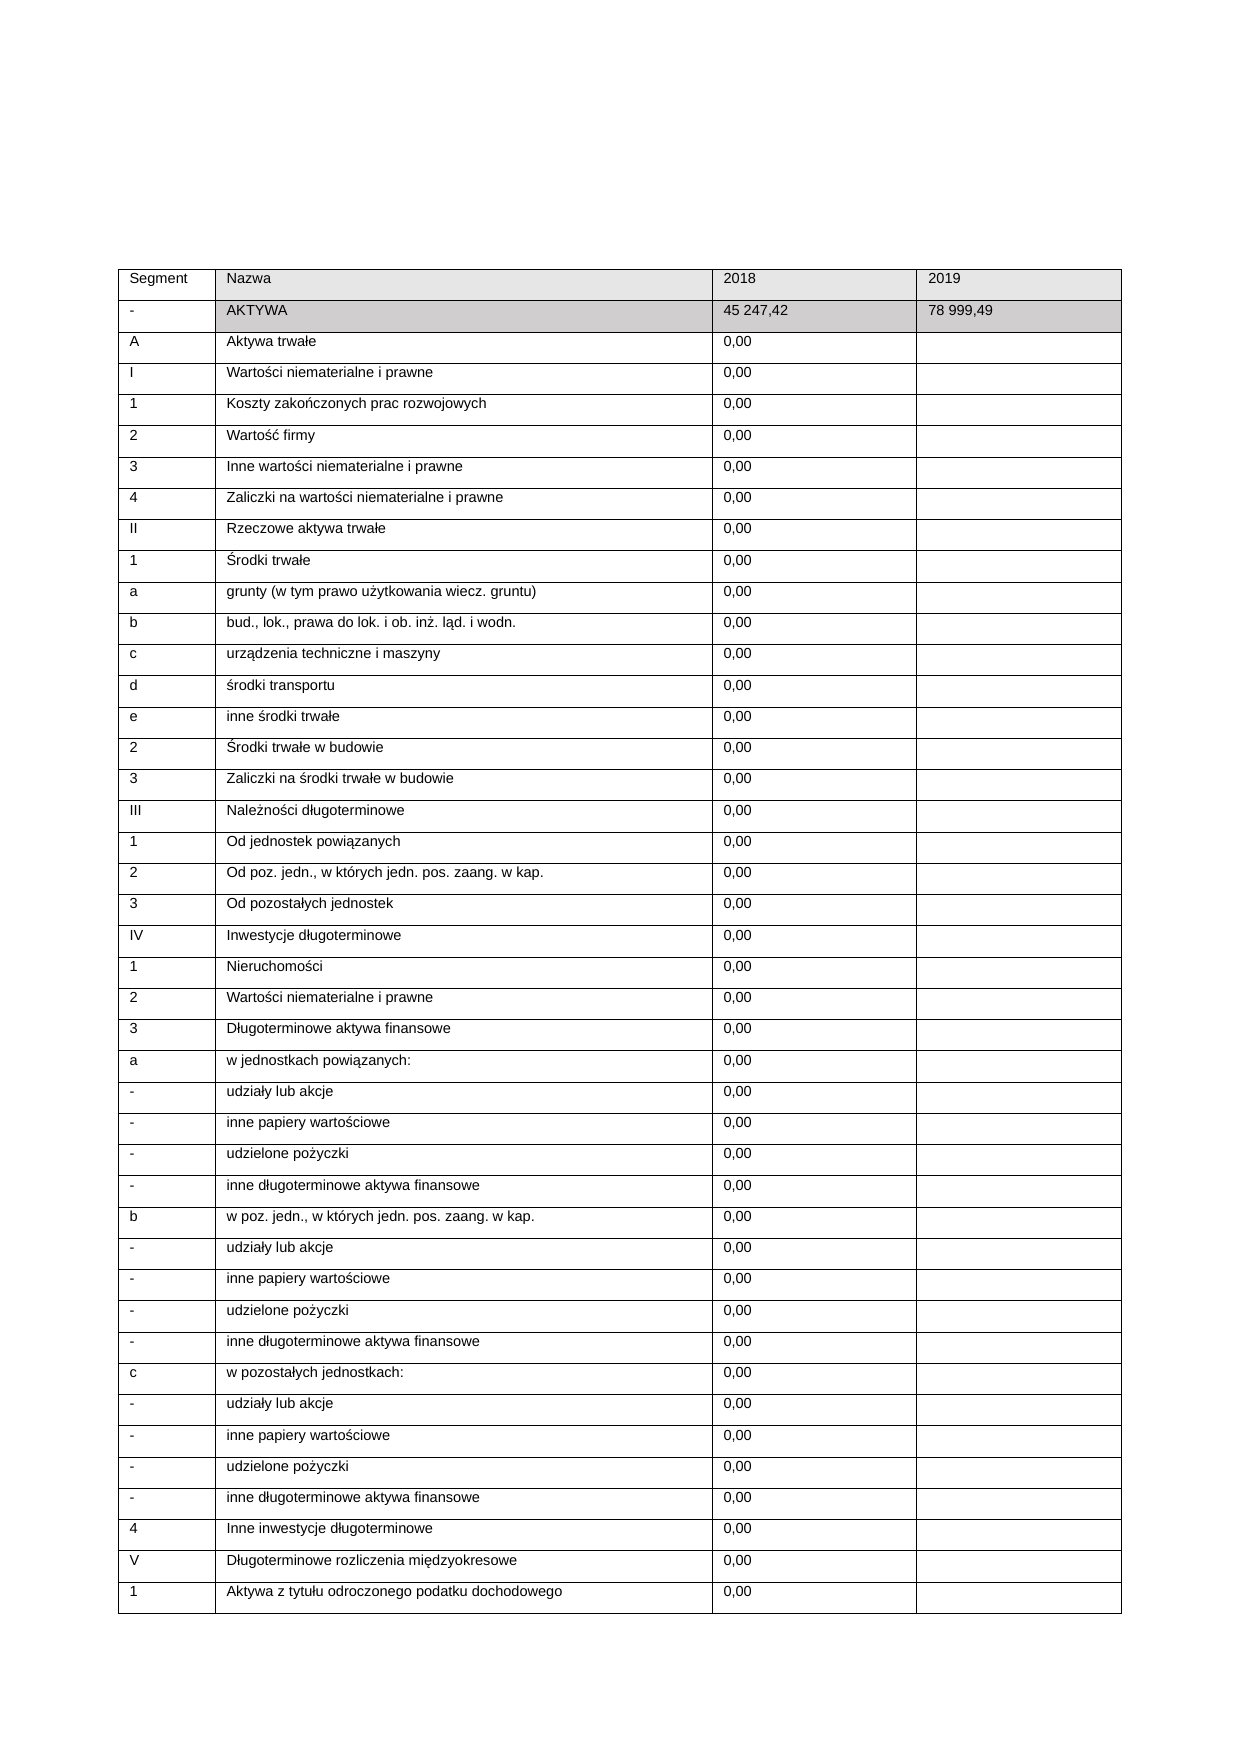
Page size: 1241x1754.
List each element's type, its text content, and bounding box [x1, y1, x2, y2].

table_cell [917, 708, 1121, 738]
table_cell 0,00 [713, 1239, 916, 1269]
table_cell urządzenia techniczne i maszyny [216, 645, 712, 675]
table_cell 2 [119, 739, 215, 769]
table_cell - [119, 1489, 215, 1519]
table_cell 0,00 [713, 1395, 916, 1425]
table_cell 0,00 [713, 1051, 916, 1082]
table_cell [917, 958, 1121, 988]
table_cell 45 247,42 [713, 301, 916, 332]
table_cell w jednostkach powiązanych: [216, 1051, 712, 1082]
table_cell c [119, 1364, 215, 1394]
table_cell 0,00 [713, 645, 916, 675]
table_cell [917, 1395, 1121, 1425]
table_cell udzielone pożyczki [216, 1145, 712, 1175]
table_cell inne papiery wartościowe [216, 1114, 712, 1144]
table_cell 0,00 [713, 1020, 916, 1050]
table_cell 0,00 [713, 895, 916, 925]
table_cell udziały lub akcje [216, 1239, 712, 1269]
table_cell [917, 1551, 1121, 1582]
table_cell - [119, 1145, 215, 1175]
table_cell 0,00 [713, 1489, 916, 1519]
table_cell 1 [119, 833, 215, 863]
table_cell 2 [119, 864, 215, 894]
table_cell środki transportu [216, 676, 712, 707]
table_cell inne długoterminowe aktywa finansowe [216, 1333, 712, 1363]
table_cell - [119, 1083, 215, 1113]
table_cell a [119, 583, 215, 613]
table_cell 3 [119, 458, 215, 488]
table_cell [917, 426, 1121, 457]
table_cell 4 [119, 489, 215, 519]
table_cell d [119, 676, 215, 707]
table_cell 0,00 [713, 1426, 916, 1457]
table_cell 0,00 [713, 426, 916, 457]
table_cell [917, 1270, 1121, 1300]
table_cell 0,00 [713, 708, 916, 738]
table_cell 0,00 [713, 1145, 916, 1175]
table_cell Zaliczki na środki trwałe w budowie [216, 770, 712, 800]
table_cell Wartość firmy [216, 426, 712, 457]
table_cell [917, 1114, 1121, 1144]
table_cell inne papiery wartościowe [216, 1270, 712, 1300]
table_cell bud., lok., prawa do lok. i ob. inż. ląd. i wodn. [216, 614, 712, 644]
table_header 2018 [713, 270, 916, 300]
table_cell b [119, 614, 215, 644]
table_cell 0,00 [713, 1114, 916, 1144]
table_cell 0,00 [713, 583, 916, 613]
table_cell 0,00 [713, 989, 916, 1019]
table_cell 1 [119, 551, 215, 582]
table_cell [917, 1426, 1121, 1457]
table_cell [917, 1176, 1121, 1207]
table_cell [917, 1145, 1121, 1175]
table_cell - [119, 1395, 215, 1425]
table_cell 0,00 [713, 1458, 916, 1488]
table_cell Należności długoterminowe [216, 801, 712, 832]
table_cell Od jednostek powiązanych [216, 833, 712, 863]
table_cell Od pozostałych jednostek [216, 895, 712, 925]
table_cell [917, 833, 1121, 863]
table_cell [917, 614, 1121, 644]
table_cell udziały lub akcje [216, 1083, 712, 1113]
table_cell 0,00 [713, 926, 916, 957]
table_cell 0,00 [713, 458, 916, 488]
table_cell - [119, 1239, 215, 1269]
table_cell Długoterminowe rozliczenia międzyokresowe [216, 1551, 712, 1582]
table_cell Inne wartości niematerialne i prawne [216, 458, 712, 488]
table_cell [917, 489, 1121, 519]
table_cell 3 [119, 895, 215, 925]
table_cell 78 999,49 [917, 301, 1121, 332]
table_cell [917, 583, 1121, 613]
table_cell - [119, 1458, 215, 1488]
table_cell b [119, 1208, 215, 1238]
table_cell [917, 801, 1121, 832]
table_cell - [119, 1426, 215, 1457]
table_cell 0,00 [713, 739, 916, 769]
table_cell [917, 364, 1121, 394]
table_cell [917, 1301, 1121, 1332]
table_cell Nieruchomości [216, 958, 712, 988]
table_cell [917, 676, 1121, 707]
table_cell - [119, 1270, 215, 1300]
table_cell 0,00 [713, 770, 916, 800]
table_cell 0,00 [713, 1083, 916, 1113]
table_cell 1 [119, 1583, 215, 1613]
table_header Nazwa [216, 270, 712, 300]
table_cell Inwestycje długoterminowe [216, 926, 712, 957]
table_cell [917, 770, 1121, 800]
table_cell - [119, 1176, 215, 1207]
table_cell Wartości niematerialne i prawne [216, 364, 712, 394]
table_cell [917, 739, 1121, 769]
table_cell Wartości niematerialne i prawne [216, 989, 712, 1019]
table_cell 0,00 [713, 958, 916, 988]
table_cell Środki trwałe [216, 551, 712, 582]
table_cell A [119, 333, 215, 363]
table_cell [917, 395, 1121, 425]
table_cell Długoterminowe aktywa finansowe [216, 1020, 712, 1050]
table_cell 0,00 [713, 1270, 916, 1300]
table_cell [917, 926, 1121, 957]
table_cell udzielone pożyczki [216, 1301, 712, 1332]
table_cell - [119, 1301, 215, 1332]
table_cell 0,00 [713, 801, 916, 832]
table_header 2019 [917, 270, 1121, 300]
table_cell 4 [119, 1520, 215, 1550]
table_cell 0,00 [713, 1364, 916, 1394]
table_cell 0,00 [713, 520, 916, 550]
table_cell [917, 1458, 1121, 1488]
table_cell [917, 895, 1121, 925]
table_cell grunty (w tym prawo użytkowania wiecz. gruntu) [216, 583, 712, 613]
table_cell Zaliczki na wartości niematerialne i prawne [216, 489, 712, 519]
table_cell 0,00 [713, 833, 916, 863]
table_cell - [119, 1114, 215, 1144]
table_cell [917, 551, 1121, 582]
table_cell [917, 1333, 1121, 1363]
table_cell [917, 1489, 1121, 1519]
table_cell inne środki trwałe [216, 708, 712, 738]
table_cell w poz. jedn., w których jedn. pos. zaang. w kap. [216, 1208, 712, 1238]
table_cell 0,00 [713, 395, 916, 425]
table_cell Aktywa trwałe [216, 333, 712, 363]
table_cell c [119, 645, 215, 675]
table_cell 0,00 [713, 551, 916, 582]
table_cell 0,00 [713, 676, 916, 707]
table_cell - [119, 1333, 215, 1363]
table_cell [917, 1520, 1121, 1550]
table_cell [917, 520, 1121, 550]
table_cell [917, 1239, 1121, 1269]
table_cell 2 [119, 426, 215, 457]
table_cell Aktywa z tytułu odroczonego podatku dochodowego [216, 1583, 712, 1613]
table_cell Rzeczowe aktywa trwałe [216, 520, 712, 550]
table_cell w pozostałych jednostkach: [216, 1364, 712, 1394]
table_cell 0,00 [713, 1551, 916, 1582]
table_cell - [119, 301, 215, 332]
table_cell 1 [119, 395, 215, 425]
table_cell [917, 645, 1121, 675]
table_cell 2 [119, 989, 215, 1019]
table_cell [917, 333, 1121, 363]
table_cell AKTYWA [216, 301, 712, 332]
table_cell 0,00 [713, 364, 916, 394]
table_cell [917, 458, 1121, 488]
table_cell e [119, 708, 215, 738]
table_cell V [119, 1551, 215, 1582]
table_cell udzielone pożyczki [216, 1458, 712, 1488]
table_cell 0,00 [713, 864, 916, 894]
table_cell [917, 1051, 1121, 1082]
table_cell 0,00 [713, 1583, 916, 1613]
table_cell a [119, 1051, 215, 1082]
table_cell 0,00 [713, 1520, 916, 1550]
table_cell [917, 1020, 1121, 1050]
table_cell Koszty zakończonych prac rozwojowych [216, 395, 712, 425]
table_cell [917, 1083, 1121, 1113]
table_cell IV [119, 926, 215, 957]
table_cell 3 [119, 1020, 215, 1050]
table_cell [917, 989, 1121, 1019]
table_cell 0,00 [713, 614, 916, 644]
table_cell II [119, 520, 215, 550]
table_cell 0,00 [713, 489, 916, 519]
table_cell inne długoterminowe aktywa finansowe [216, 1489, 712, 1519]
table_cell [917, 1208, 1121, 1238]
table_cell [917, 864, 1121, 894]
table_cell [917, 1364, 1121, 1394]
table_cell 0,00 [713, 1176, 916, 1207]
table_cell 3 [119, 770, 215, 800]
table_cell Inne inwestycje długoterminowe [216, 1520, 712, 1550]
table_cell 0,00 [713, 1333, 916, 1363]
table_cell 0,00 [713, 333, 916, 363]
table_cell Środki trwałe w budowie [216, 739, 712, 769]
table_cell I [119, 364, 215, 394]
table_cell Od poz. jedn., w których jedn. pos. zaang. w kap. [216, 864, 712, 894]
table_cell 0,00 [713, 1208, 916, 1238]
table_cell 0,00 [713, 1301, 916, 1332]
table_cell 1 [119, 958, 215, 988]
table_cell III [119, 801, 215, 832]
table_header Segment [119, 270, 215, 300]
table_cell udziały lub akcje [216, 1395, 712, 1425]
table_cell inne długoterminowe aktywa finansowe [216, 1176, 712, 1207]
table_cell [917, 1583, 1121, 1613]
table_cell inne papiery wartościowe [216, 1426, 712, 1457]
